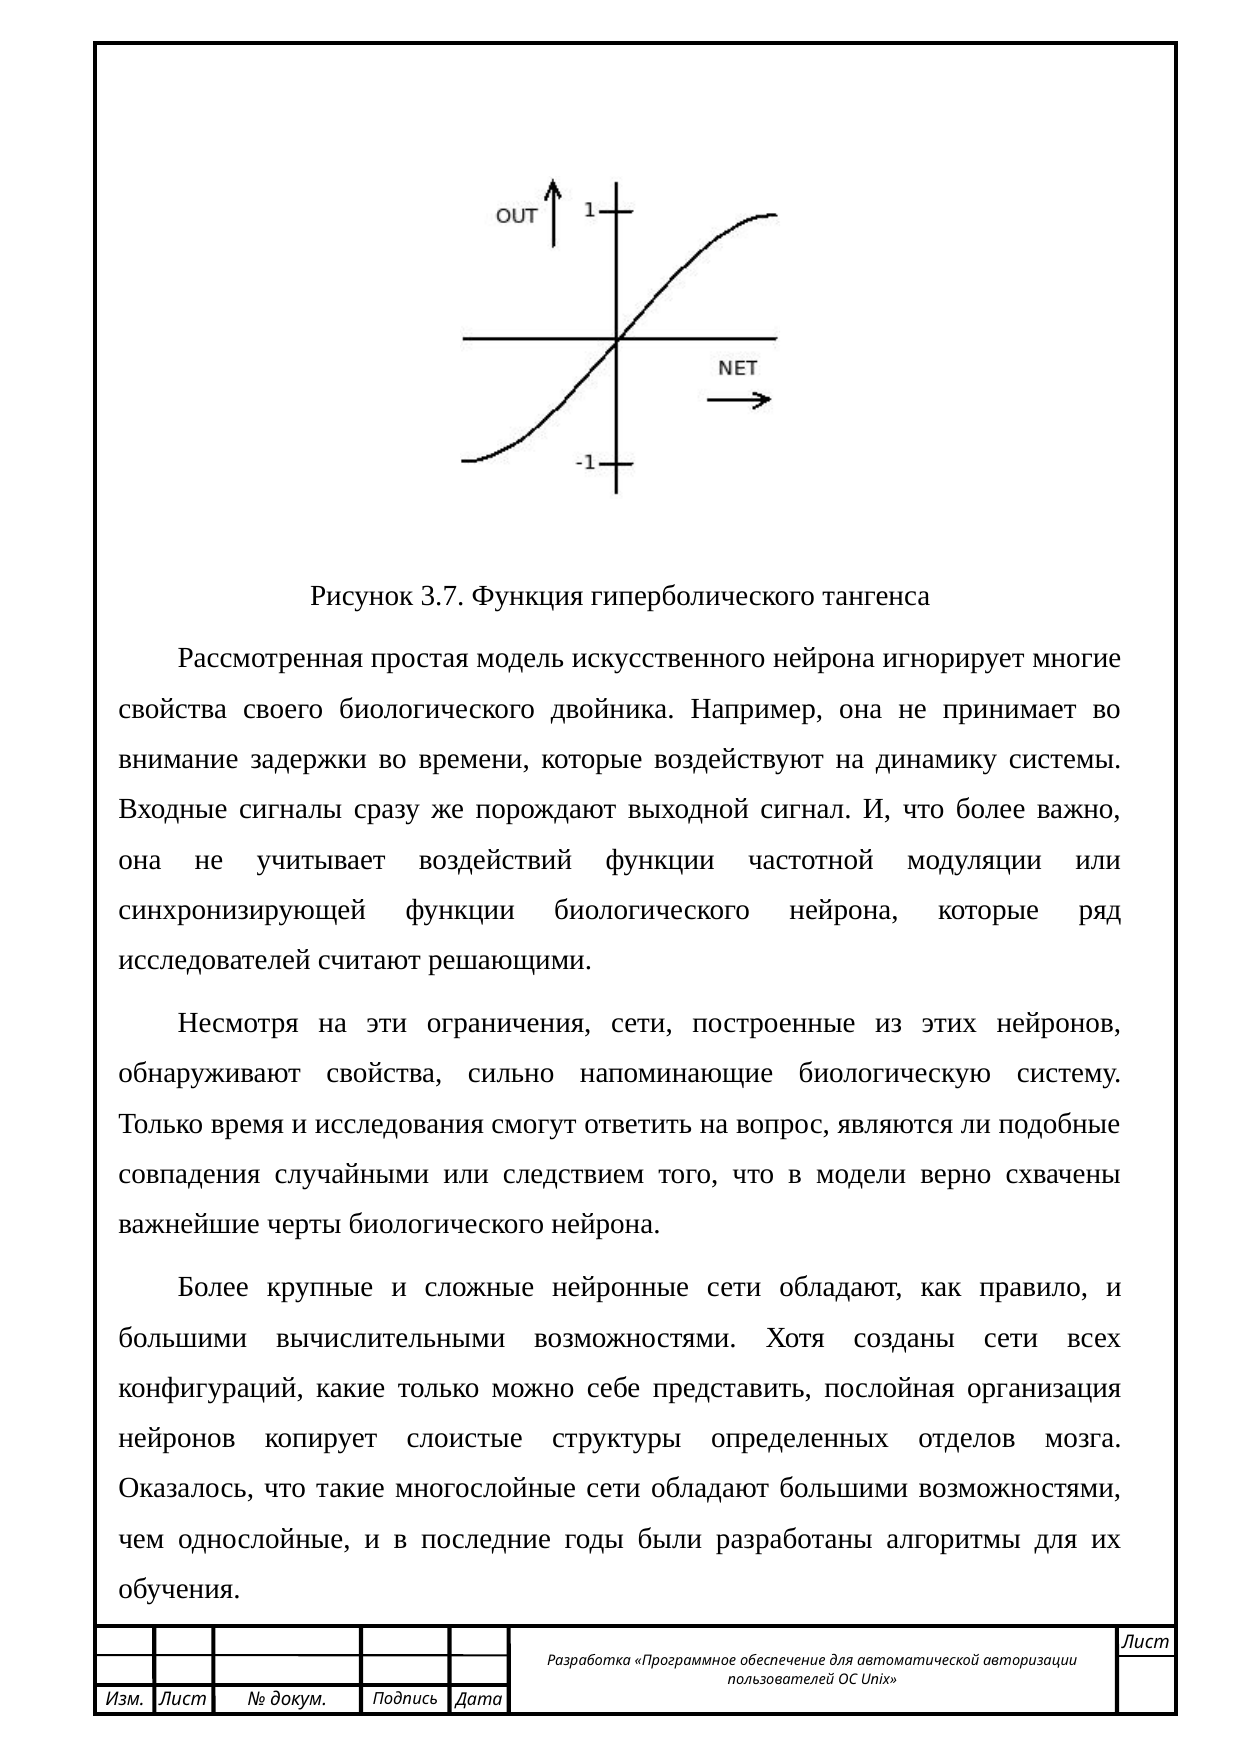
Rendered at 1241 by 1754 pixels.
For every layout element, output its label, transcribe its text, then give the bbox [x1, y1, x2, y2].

text Несмотря на эти ограничения, сети, построенные из этих нейронов, обнаруживают свойства, сильно напоминающие биологическую систему. Только время и исследования смогут ответить на вопрос, являются ли подобные совпадения случайными или следствием того, что в модели верно схвачены важнейшие черты биологического нейрона. [118, 1005, 1122, 1240]
text Рисунок 3.7. Функция гиперболического тангенса [118, 578, 1122, 611]
text Более крупные и сложные нейронные сети обладают, как правило, и большими вычислительными возможностями. Хотя созданы сети всех конфигураций, какие только можно себе представить, послойная организация нейронов копирует слоистые структуры определенных отделов мозга. Оказалось, что такие многослойные сети обладают большими возможностями, чем однослойные, и в последние годы были разработаны алгоритмы для их обучения. [118, 1269, 1122, 1605]
picture [460, 176, 781, 499]
text Рассмотренная простая модель искусственного нейрона игнорирует многие свойства своего биологического двойника. Например, она не принимает во внимание задержки во времени, которые воздействуют на динамику системы. Входные сигналы сразу же порождают выходной сигнал. И, что более важно, она не учитывает воздействий функции частотной модуляции или синхронизирующей функции биологического нейрона, которые ряд исследователей считают решающими. [118, 641, 1122, 976]
